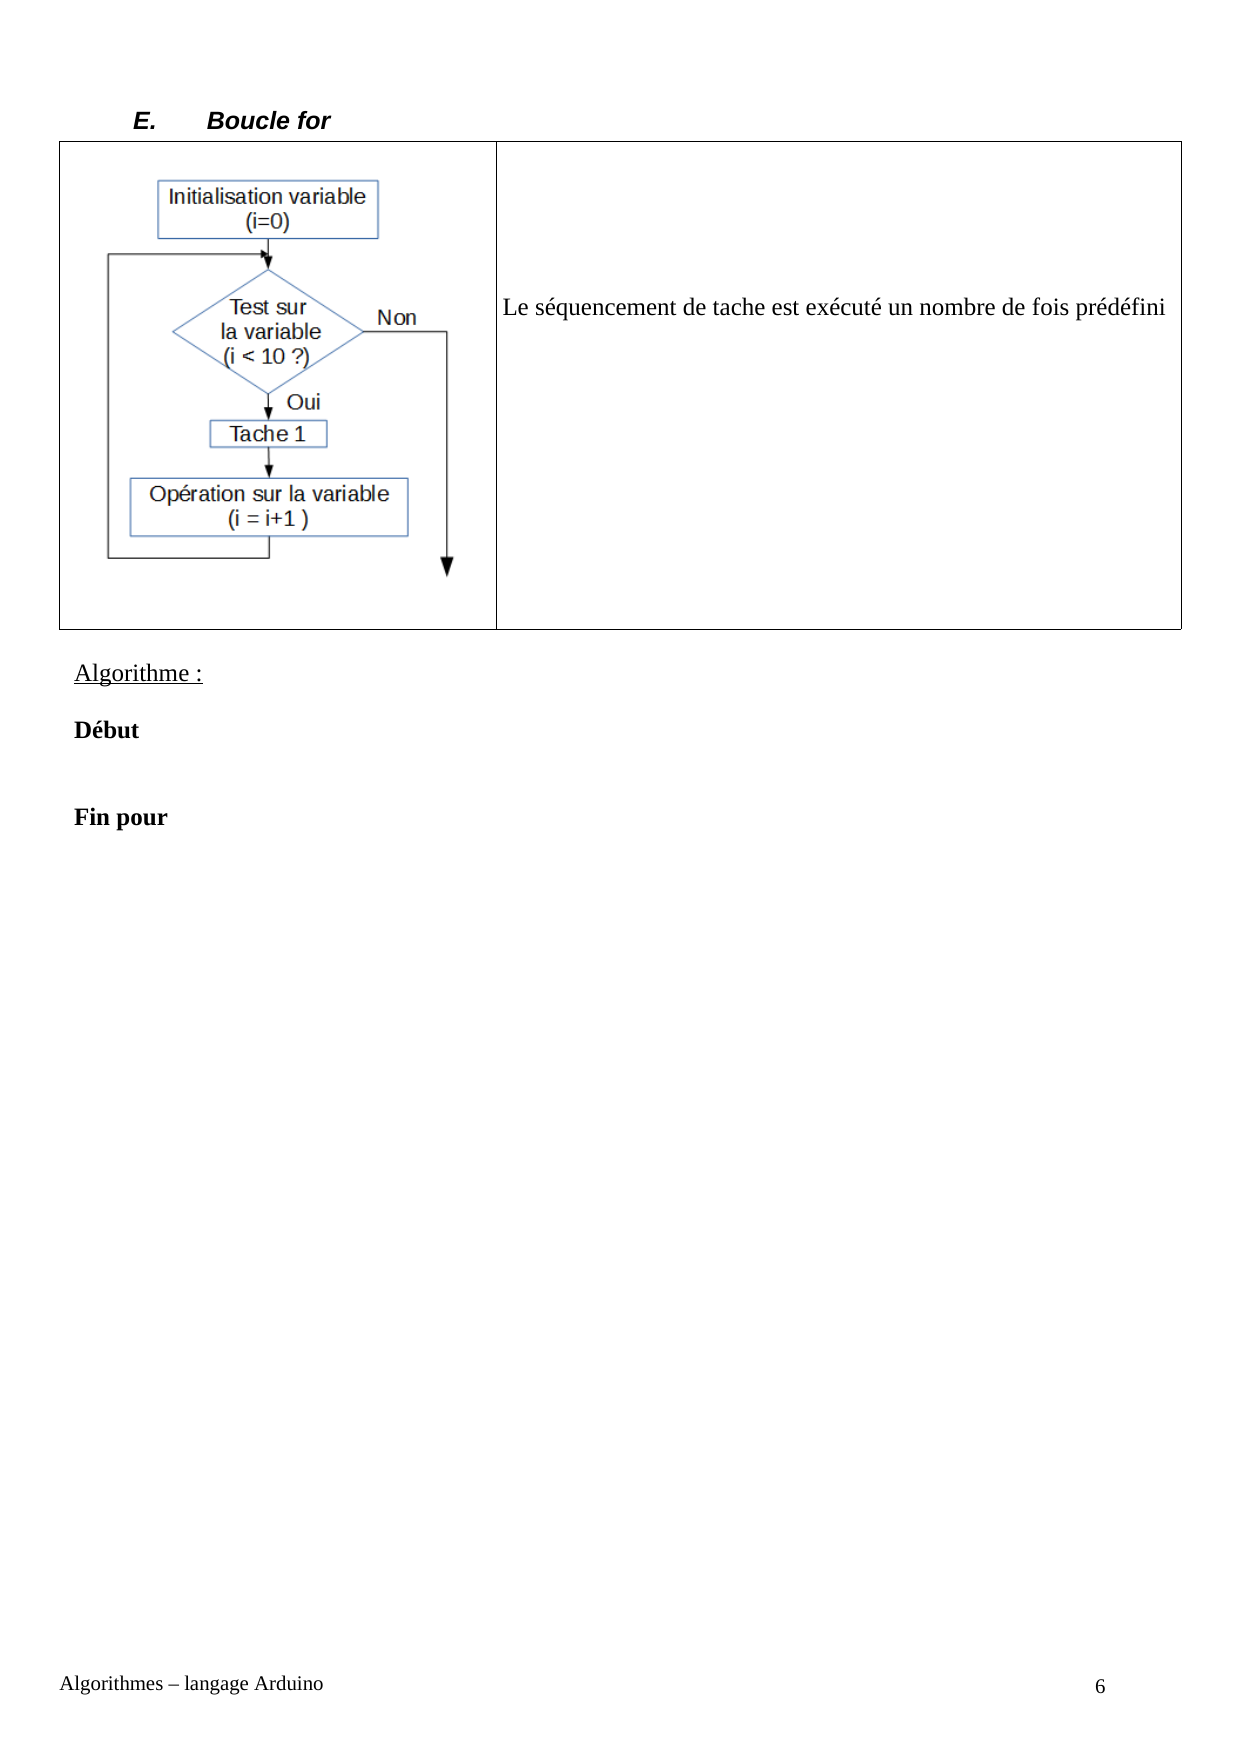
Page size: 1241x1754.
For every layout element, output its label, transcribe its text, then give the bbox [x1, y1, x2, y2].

text Algorithme : [74, 658, 1181, 687]
text Fin pour [74, 802, 1181, 830]
table_header [60, 142, 496, 629]
table_header Le séquencement de tache est exécuté un nombre de fois prédéfini [497, 142, 1181, 629]
picture [94, 164, 485, 600]
text Début [74, 715, 1181, 744]
subtitle Boucle for [133, 106, 1181, 135]
